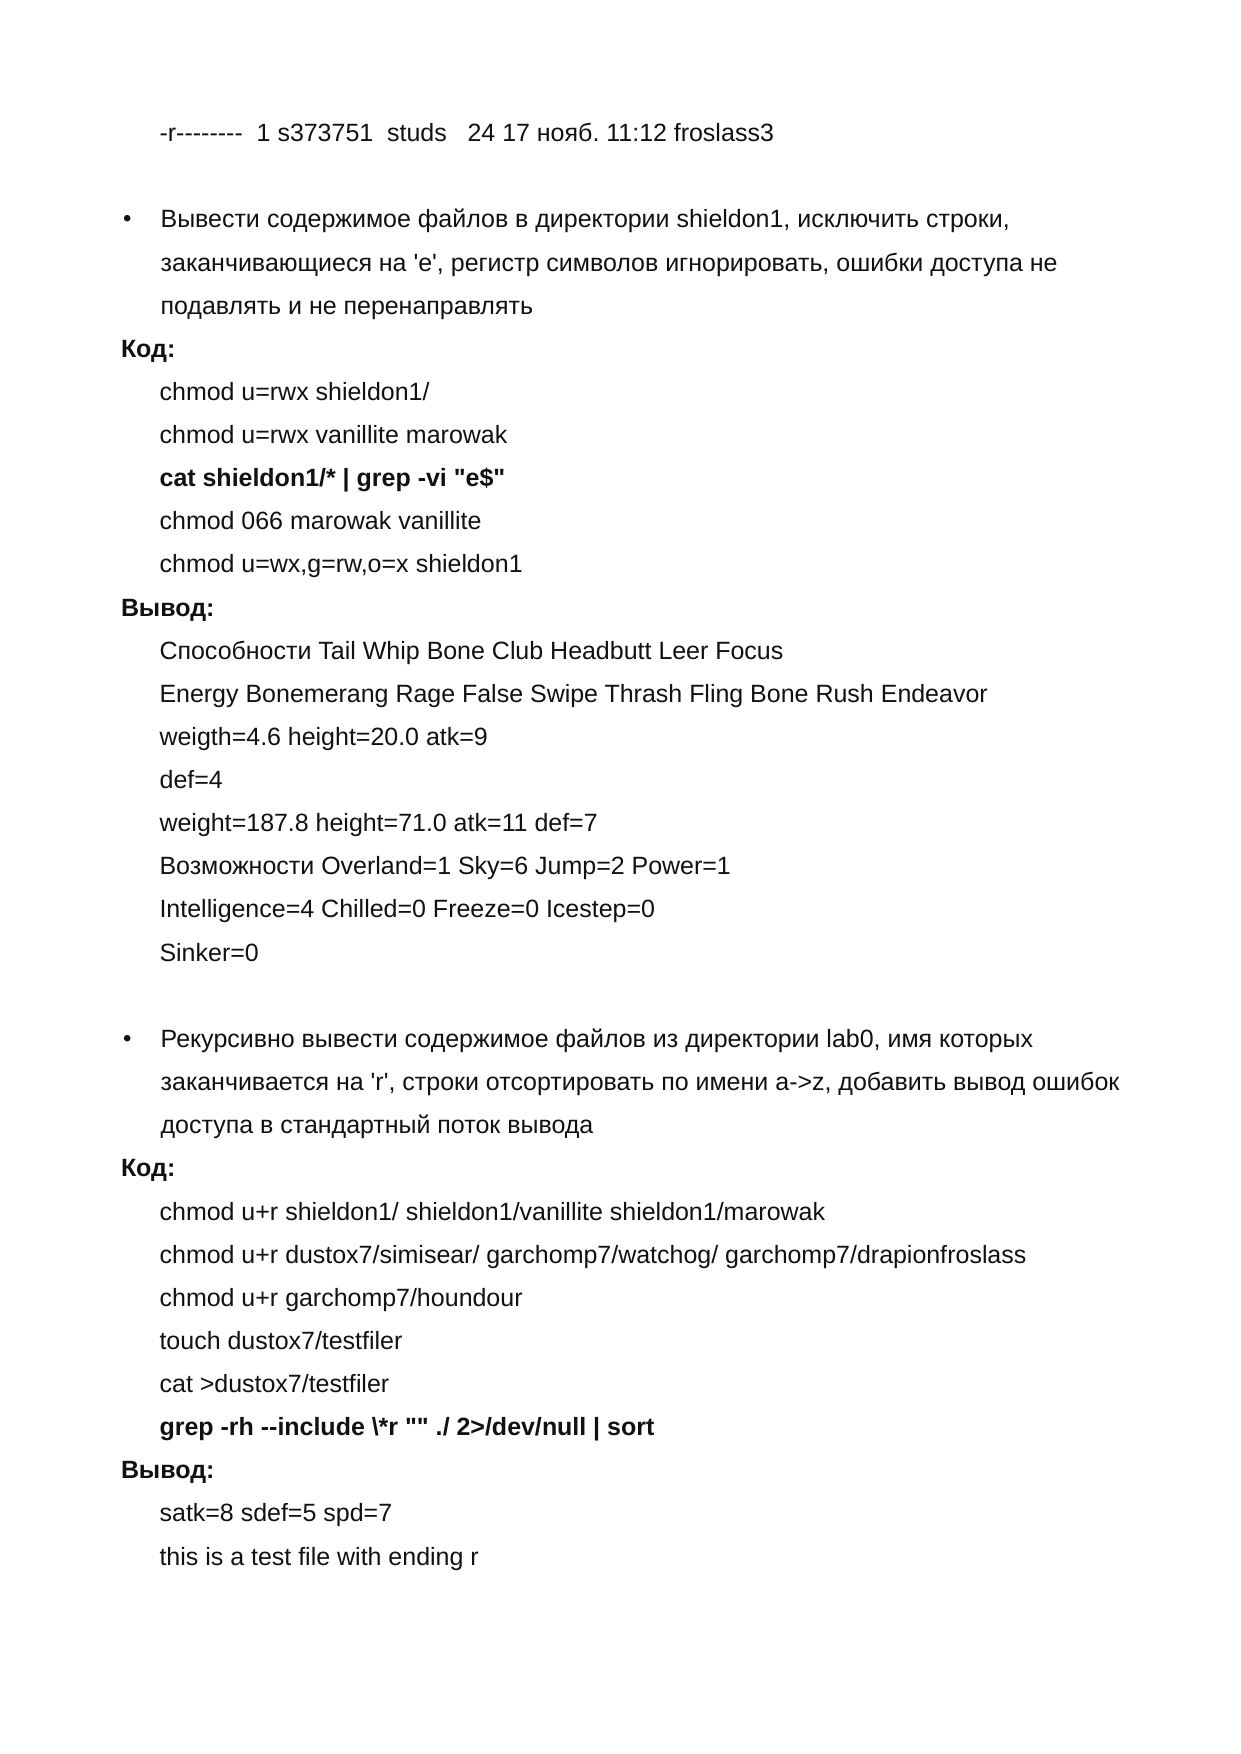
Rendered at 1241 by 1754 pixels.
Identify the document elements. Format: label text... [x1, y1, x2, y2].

text Код: [85, 1153, 1129, 1182]
text this is a test file with ending r [85, 1541, 1129, 1570]
text chmod u=rwx shieldon1/ [85, 377, 1129, 406]
text weigth=4.6 height=20.0 atk=9 [85, 722, 1129, 751]
text -r-------- 1 s373751 studs 24 17 нояб. 11:12 froslass3 [85, 118, 1129, 147]
text Вывод: [85, 1455, 1129, 1484]
text chmod u+r dustox7/simisear/ garchomp7/watchog/ garchomp7/drapionfroslass [85, 1239, 1129, 1268]
text cat shieldon1/* | grep -vi "e$" [85, 463, 1129, 492]
text cat >dustox7/testfiler [85, 1369, 1129, 1398]
text weight=187.8 height=71.0 atk=11 def=7 [85, 808, 1129, 837]
text Вывод: [85, 593, 1129, 621]
text Energy Bonemerang Rage False Swipe Thrash Fling Bone Rush Endeavor [85, 679, 1129, 708]
text chmod u=rwx vanillite marowak [85, 420, 1129, 449]
text touch dustox7/testfiler [85, 1326, 1129, 1354]
text Sinker=0 [85, 938, 1129, 966]
text Intelligence=4 Chilled=0 Freeze=0 Icestep=0 [85, 894, 1129, 923]
text satk=8 sdef=5 spd=7 [85, 1498, 1129, 1527]
list Рекурсивно вывести содержимое файлов из директории lab0, имя которых заканчивается на 'r', строки отсортировать по имени a->z, добавить вывод ошибок доступа в стандартный поток вывода [123, 1024, 1123, 1139]
text chmod u=wx,g=rw,o=x shieldon1 [85, 549, 1129, 578]
text chmod 066 marowak vanillite [85, 506, 1129, 535]
list Вывести содержимое файлов в директории shieldon1, исключить строки, заканчивающиеся на 'e', регистр символов игнорировать, ошибки доступа не подавлять и не перенаправлять [123, 204, 1123, 319]
text Код: [85, 334, 1129, 363]
text Возможности Overland=1 Sky=6 Jump=2 Power=1 [85, 851, 1129, 880]
text grep -rh --include \*r "" ./ 2>/dev/null | sort [85, 1412, 1129, 1441]
text chmod u+r garchomp7/houndour [85, 1283, 1129, 1311]
text Способности Tail Whip Bone Club Headbutt Leer Focus [85, 636, 1129, 664]
text def=4 [85, 765, 1129, 794]
text chmod u+r shieldon1/ shieldon1/vanillite shieldon1/marowak [85, 1196, 1129, 1225]
